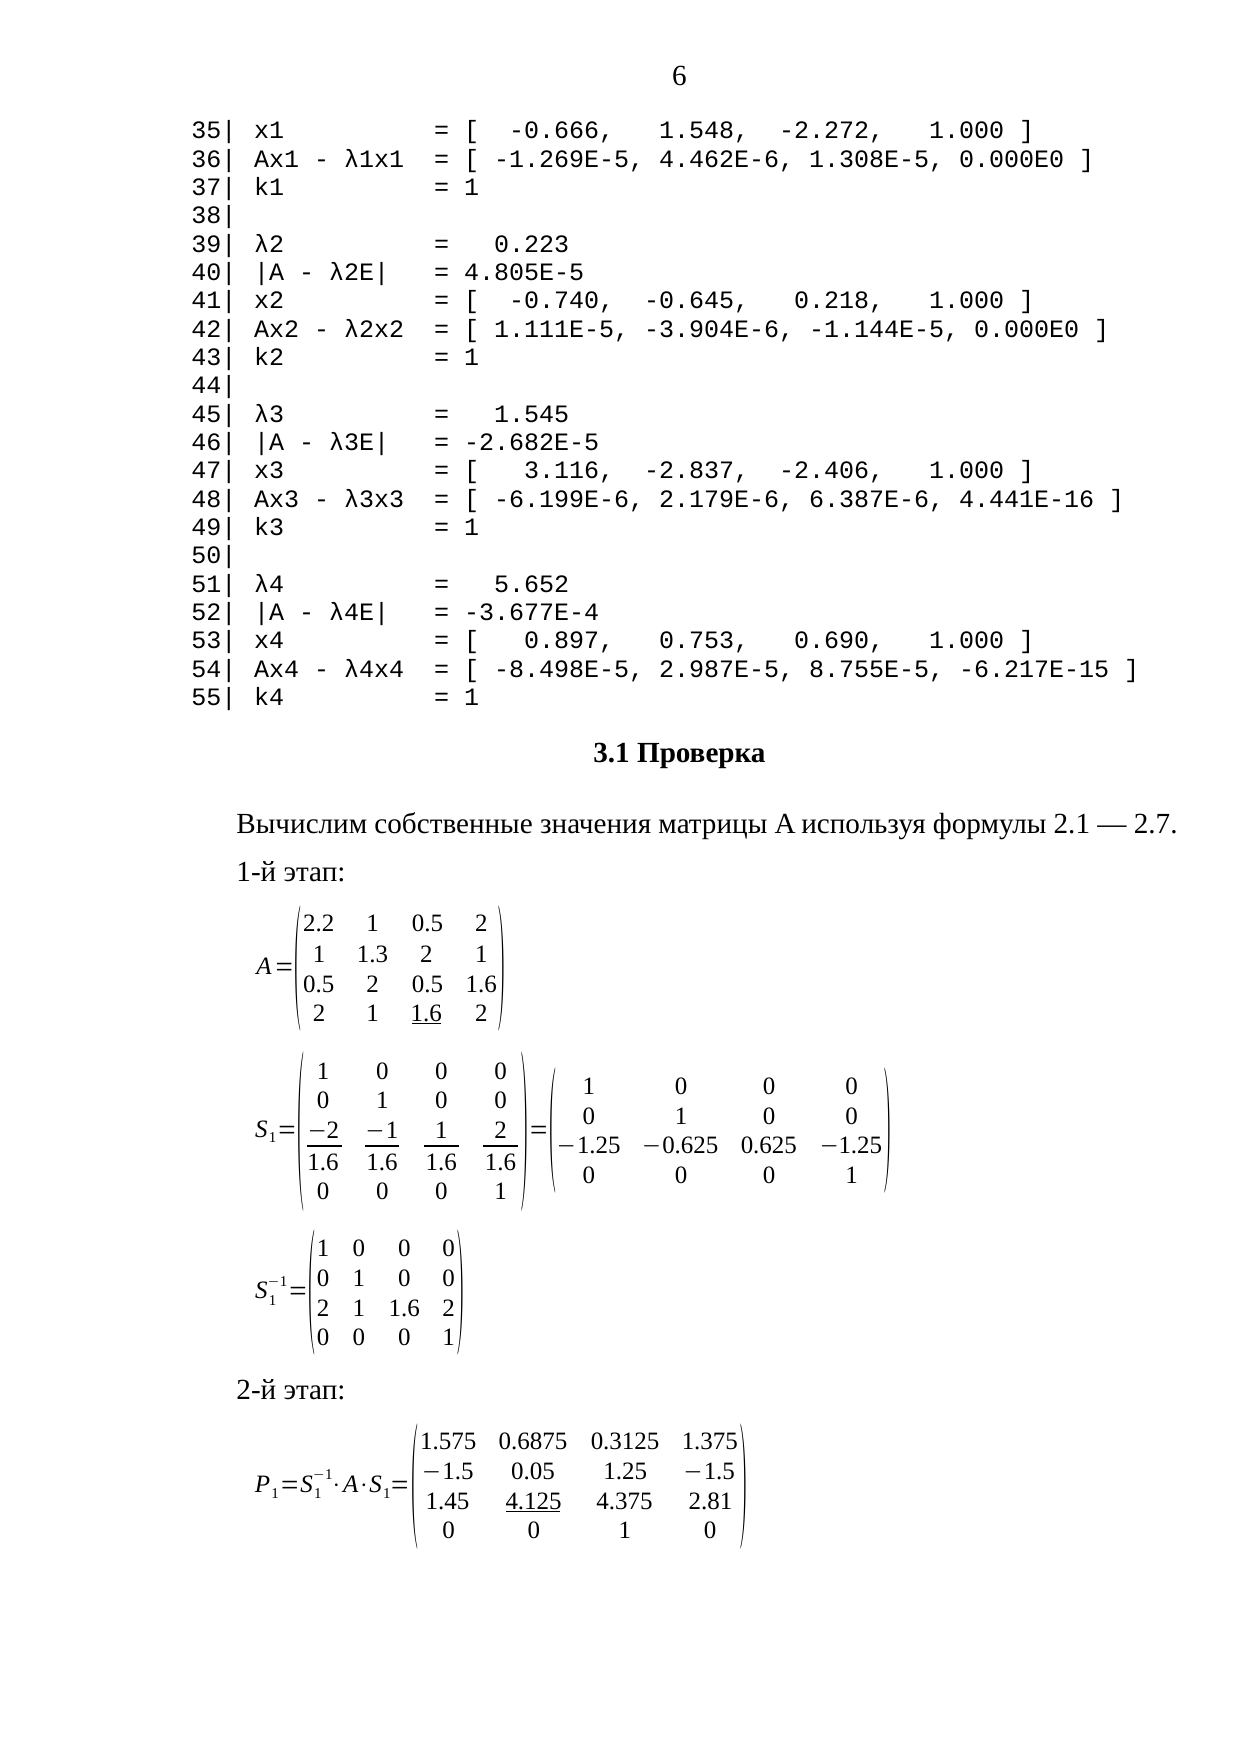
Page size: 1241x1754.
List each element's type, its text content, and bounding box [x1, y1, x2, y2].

list k4 = 1 [236, 685, 1181, 713]
list λ3 = 1.545 [236, 401, 1181, 430]
subtitle Проверка [177, 737, 1181, 769]
list λ4 = 5.652 [236, 571, 1181, 600]
text Вычислим собственные значения матрицы Α используя формулы 2.1 — 2.7. [177, 807, 1181, 839]
list Ax2 - λ2x2 = [ 1.111E-5, -3.904E-6, -1.144E-5, 0.000E0 ] [236, 316, 1181, 345]
list k1 = 1 [236, 175, 1181, 203]
list Ax1 - λ1x1 = [ -1.269E-5, 4.462E-6, 1.308E-5, 0.000E0 ] [236, 146, 1181, 175]
list x1 = [ -0.666, 1.548, -2.272, 1.000 ] [236, 118, 1181, 146]
list Ax4 - λ4x4 = [ -8.498E-5, 2.987E-5, 8.755E-5, -6.217E-15 ] [236, 656, 1181, 685]
list k3 = 1 [236, 515, 1181, 543]
list x4 = [ 0.897, 0.753, 0.690, 1.000 ] [236, 628, 1181, 656]
list |A - λ4E| = -3.677E-4 [236, 600, 1181, 628]
list x3 = [ 3.116, -2.837, -2.406, 1.000 ] [236, 458, 1181, 486]
text 2-й этап: [177, 1373, 1181, 1406]
list |A - λ2E| = 4.805E-5 [236, 260, 1181, 288]
list Ax3 - λ3x3 = [ -6.199E-6, 2.179E-6, 6.387E-6, 4.441E-16 ] [236, 486, 1181, 515]
list x2 = [ -0.740, -0.645, 0.218, 1.000 ] [236, 288, 1181, 316]
list k2 = 1 [236, 345, 1181, 373]
list |A - λ3E| = -2.682E-5 [236, 430, 1181, 458]
list λ2 = 0.223 [236, 231, 1181, 260]
text 1-й этап: [177, 856, 1181, 888]
